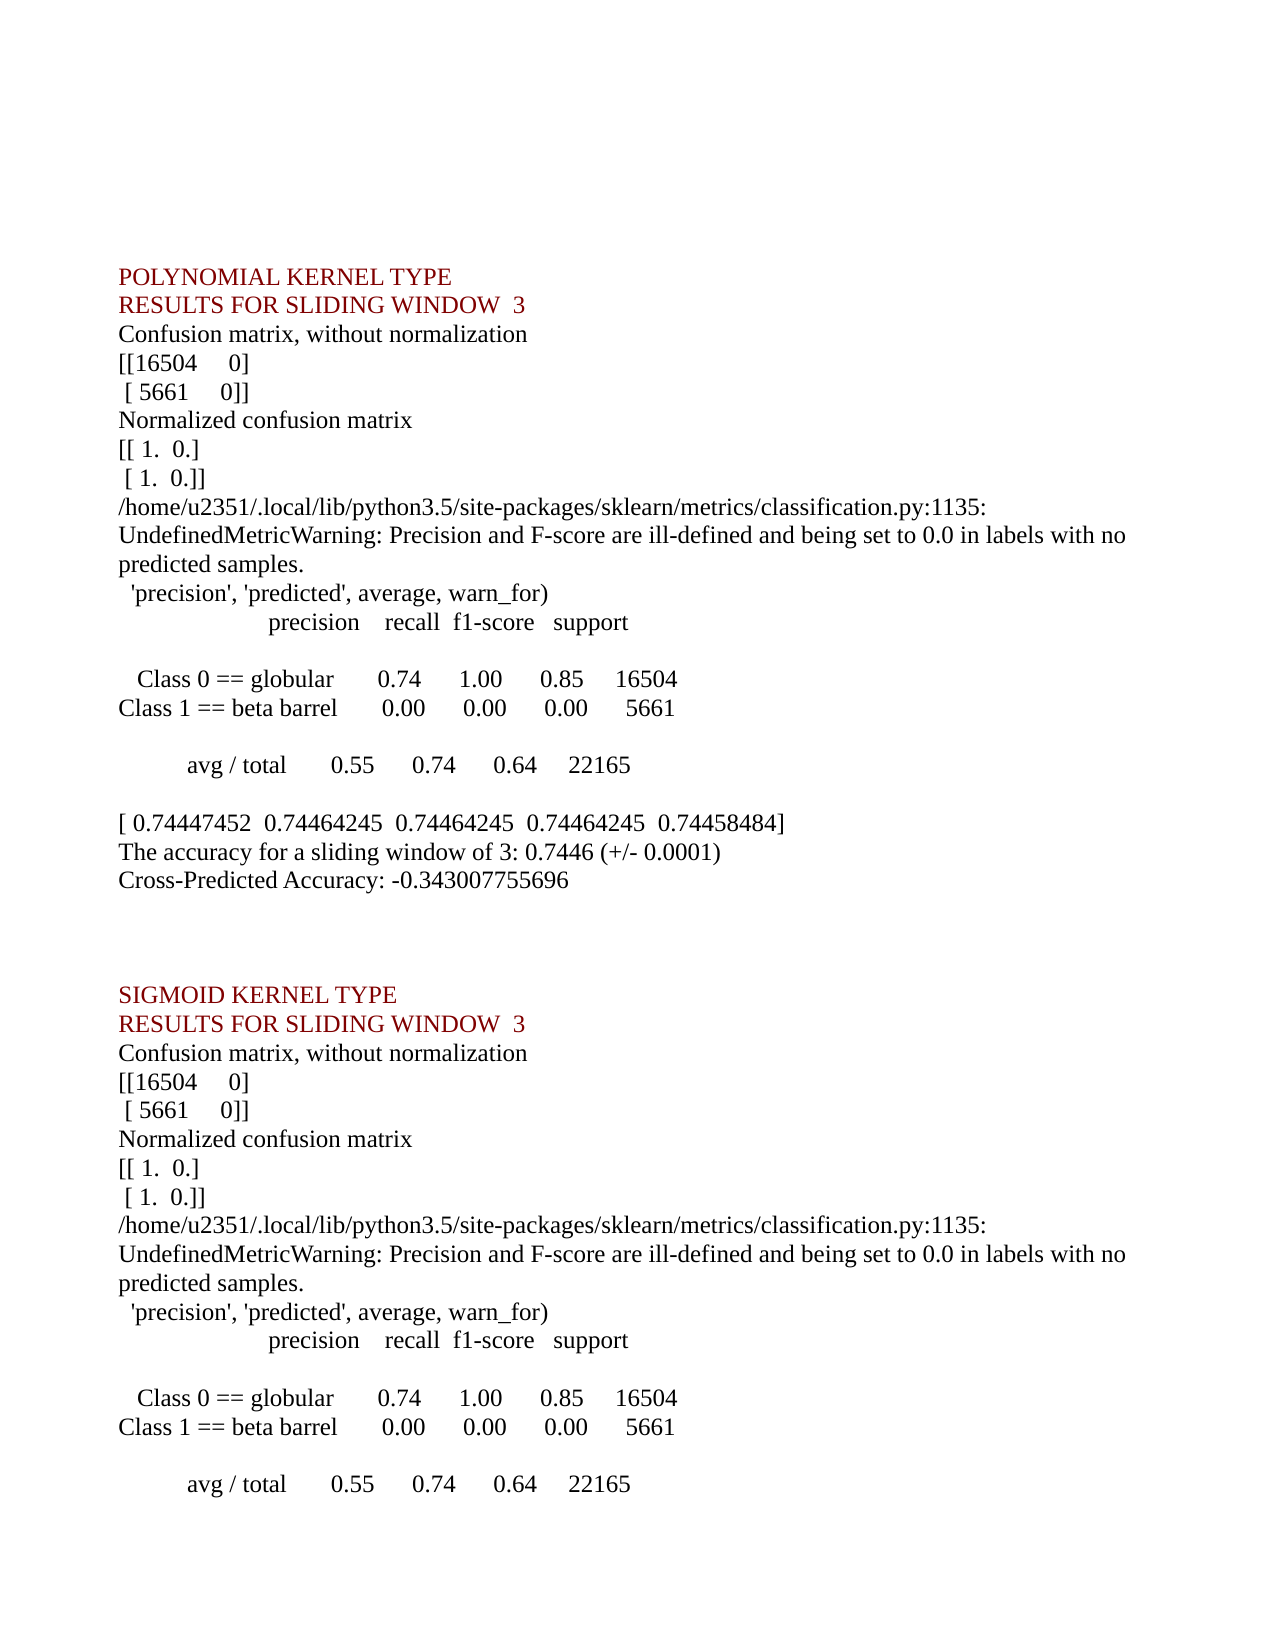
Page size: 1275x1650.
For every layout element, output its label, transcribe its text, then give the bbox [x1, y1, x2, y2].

text POLYNOMIAL KERNEL TYPE [118, 262, 1157, 291]
text [ 0.74447452 0.74464245 0.74464245 0.74464245 0.74458484] [118, 808, 1157, 837]
text Class 0 == globular 0.74 1.00 0.85 16504 [118, 664, 1157, 693]
text Confusion matrix, without normalization [118, 1038, 1157, 1067]
text SIGMOID KERNEL TYPE [118, 981, 1157, 1009]
text [[ 1. 0.] [118, 434, 1157, 463]
text [[ 1. 0.] [118, 1153, 1157, 1182]
text [ 1. 0.]] [118, 463, 1157, 492]
text RESULTS FOR SLIDING WINDOW 3 [118, 291, 1157, 319]
text /home/u2351/.local/lib/python3.5/site-packages/sklearn/metrics/classification.py:1135: UndefinedMetricWarning: Precision and F-score are ill-defined and being set to 0.0 in labels with no predicted samples. [118, 1211, 1157, 1297]
text Class 0 == globular 0.74 1.00 0.85 16504 [118, 1383, 1157, 1412]
text [[16504 0] [118, 1067, 1157, 1096]
text Normalized confusion matrix [118, 1124, 1157, 1153]
text The accuracy for a sliding window of 3: 0.7446 (+/- 0.0001) [118, 837, 1157, 866]
text precision recall f1-score support [118, 607, 1157, 636]
text [[16504 0] [118, 348, 1157, 377]
text avg / total 0.55 0.74 0.64 22165 [118, 751, 1157, 779]
text precision recall f1-score support [118, 1326, 1157, 1354]
text Normalized confusion matrix [118, 406, 1157, 434]
text /home/u2351/.local/lib/python3.5/site-packages/sklearn/metrics/classification.py:1135: UndefinedMetricWarning: Precision and F-score are ill-defined and being set to 0.0 in labels with no predicted samples. [118, 492, 1157, 578]
text Class 1 == beta barrel 0.00 0.00 0.00 5661 [118, 1412, 1157, 1441]
text avg / total 0.55 0.74 0.64 22165 [118, 1469, 1157, 1498]
text [ 5661 0]] [118, 1096, 1157, 1124]
text Class 1 == beta barrel 0.00 0.00 0.00 5661 [118, 693, 1157, 722]
text 'precision', 'predicted', average, warn_for) [118, 578, 1157, 607]
text 'precision', 'predicted', average, warn_for) [118, 1297, 1157, 1326]
text Confusion matrix, without normalization [118, 319, 1157, 348]
text RESULTS FOR SLIDING WINDOW 3 [118, 1009, 1157, 1038]
text Cross-Predicted Accuracy: -0.343007755696 [118, 866, 1157, 894]
text [ 1. 0.]] [118, 1182, 1157, 1211]
text [ 5661 0]] [118, 377, 1157, 406]
